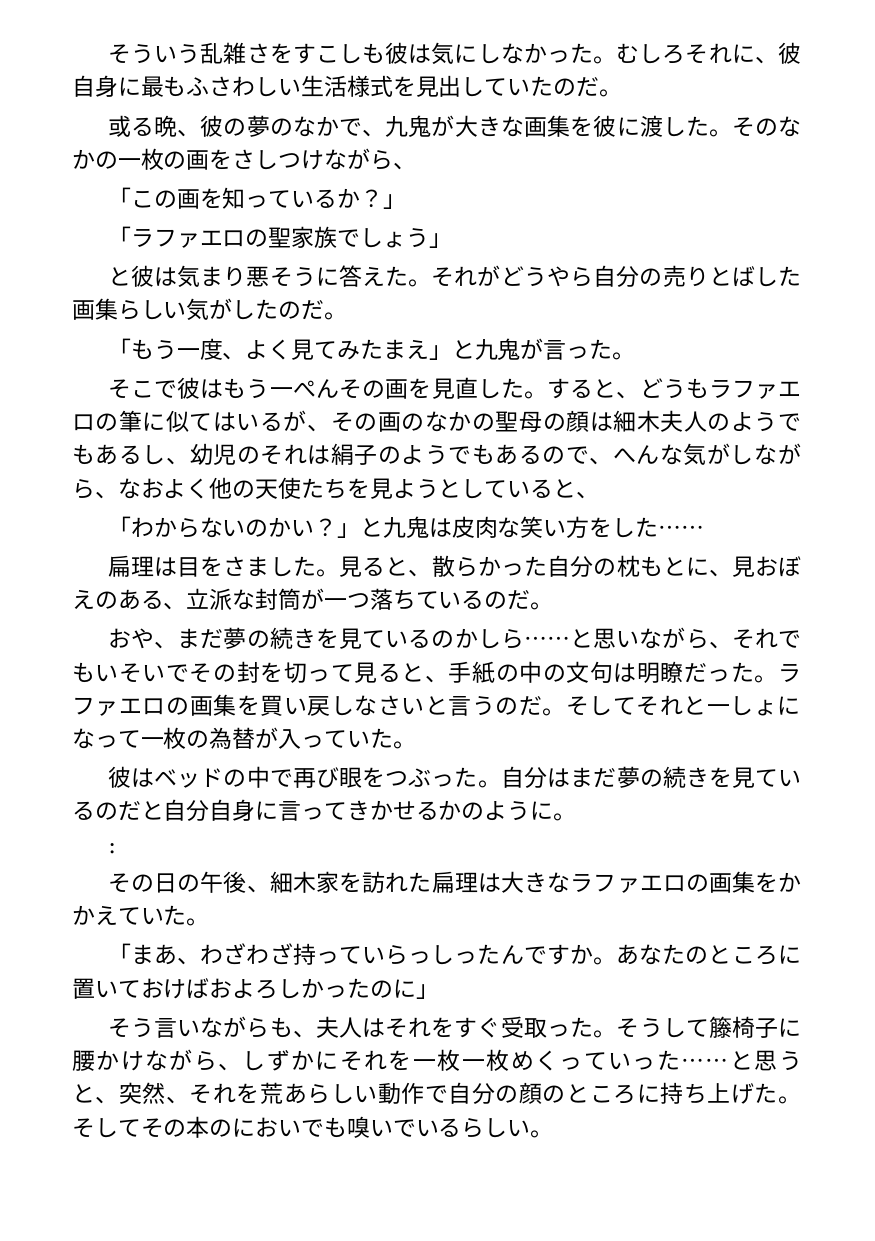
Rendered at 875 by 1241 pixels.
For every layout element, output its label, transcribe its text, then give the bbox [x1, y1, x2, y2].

text 或る晩、彼の夢のなかで、九鬼が大きな画集を彼に渡した。そのなかの一枚の画をさしつけながら、 [72, 108, 802, 175]
text 「まあ、わざわざ持っていらっしったんですか。あなたのところに置いておけばおよろしかったのに」 [72, 937, 802, 1004]
text そういう乱雑さをすこしも彼は気にしなかった。むしろそれに、彼自身に最もふさわしい生活様式を見出していたのだ。 [72, 36, 802, 102]
text 扁理は目をさました。見ると、散らかった自分の枕もとに、見おぼえのある、立派な封筒が一つ落ちているのだ。 [72, 549, 802, 615]
text 「ラファエロの聖家族でしょう」 [72, 220, 802, 253]
text 「わからないのかい？」と九鬼は皮肉な笑い方をした…… [72, 509, 802, 543]
text そう言いながらも、夫人はそれをすぐ受取った。そうして籐椅子に腰かけながら、しずかにそれを一枚一枚めくっていった……と思うと、突然、それを荒あらしい動作で自分の顔のところに持ち上げた。そしてその本のにおいでも嗅いでいるらしい。 [72, 1010, 802, 1143]
text と彼は気まり悪そうに答えた。それがどうやら自分の売りとばした画集らしい気がしたのだ。 [72, 259, 802, 326]
text 彼はベッドの中で再び眼をつぶった。自分はまだ夢の続きを見ているのだと自分自身に言ってきかせるかのように。 [72, 760, 802, 826]
text 「もう一度、よく見てみたまえ」と九鬼が言った。 [72, 332, 802, 365]
text おや、まだ夢の続きを見ているのかしら……と思いながら、それでもいそいでその封を切って見ると、手紙の中の文句は明瞭だった。ラファエロの画集を買い戻しなさいと言うのだ。そしてそれと一しょになって一枚の為替が入っていた。 [72, 621, 802, 754]
text その日の午後、細木家を訪れた扁理は大きなラファエロの画集をかかえていた。 [72, 865, 802, 931]
text そこで彼はもう一ぺんその画を見直した。すると、どうもラファエロの筆に似てはいるが、その画のなかの聖母の顔は細木夫人のようでもあるし、幼児のそれは絹子のようでもあるので、へんな気がしながら、なおよく他の天使たちを見ようとしていると、 [72, 371, 802, 504]
text 「この画を知っているか？」 [72, 181, 802, 214]
text : [72, 832, 802, 859]
